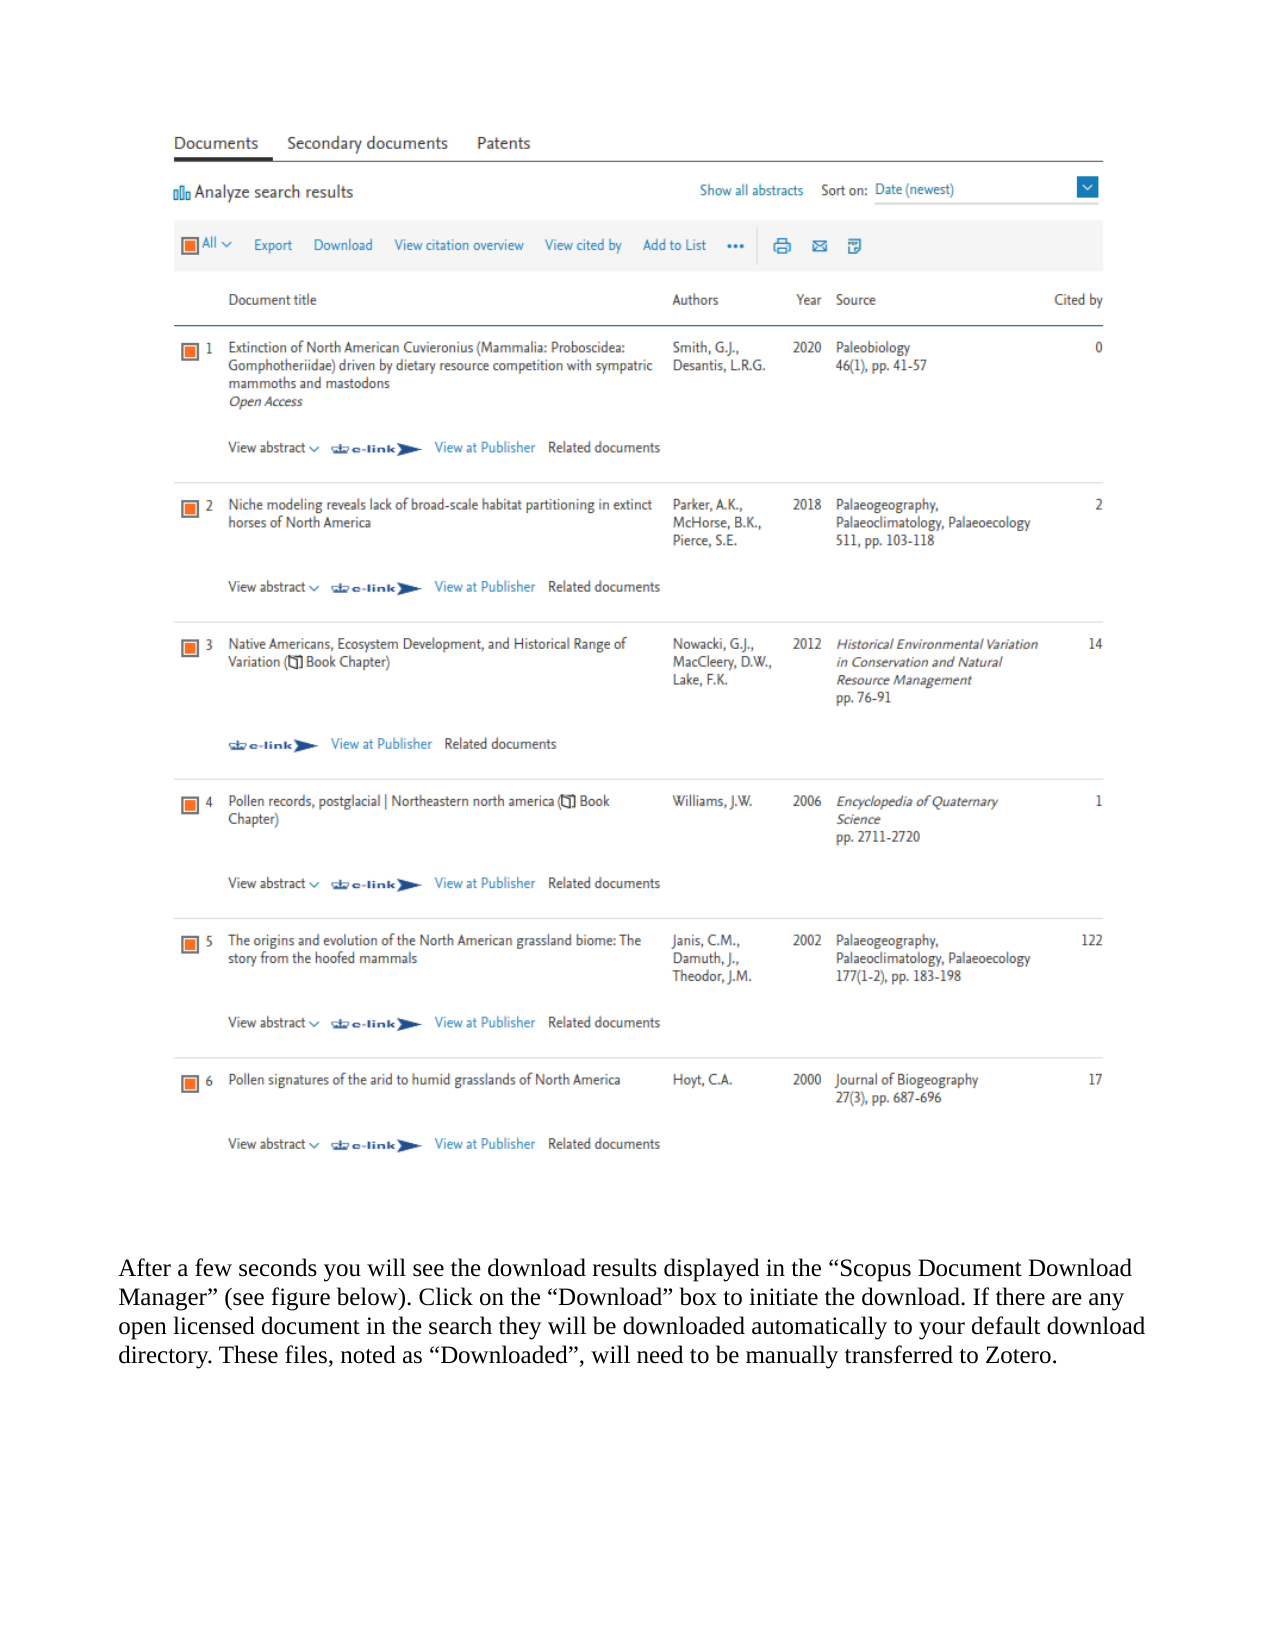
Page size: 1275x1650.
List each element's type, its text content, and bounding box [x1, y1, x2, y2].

text After a few seconds you will see the download results displayed in the “Scopus Document Download Manager” (see figure below). Click on the “Download” box to initiate the download. If there are any open licensed document in the search they will be downloaded automatically to your default download directory. These files, noted as “Downloaded”, will need to be manually transferred to Zotero. [118, 1253, 1157, 1368]
picture [167, 118, 1108, 1168]
